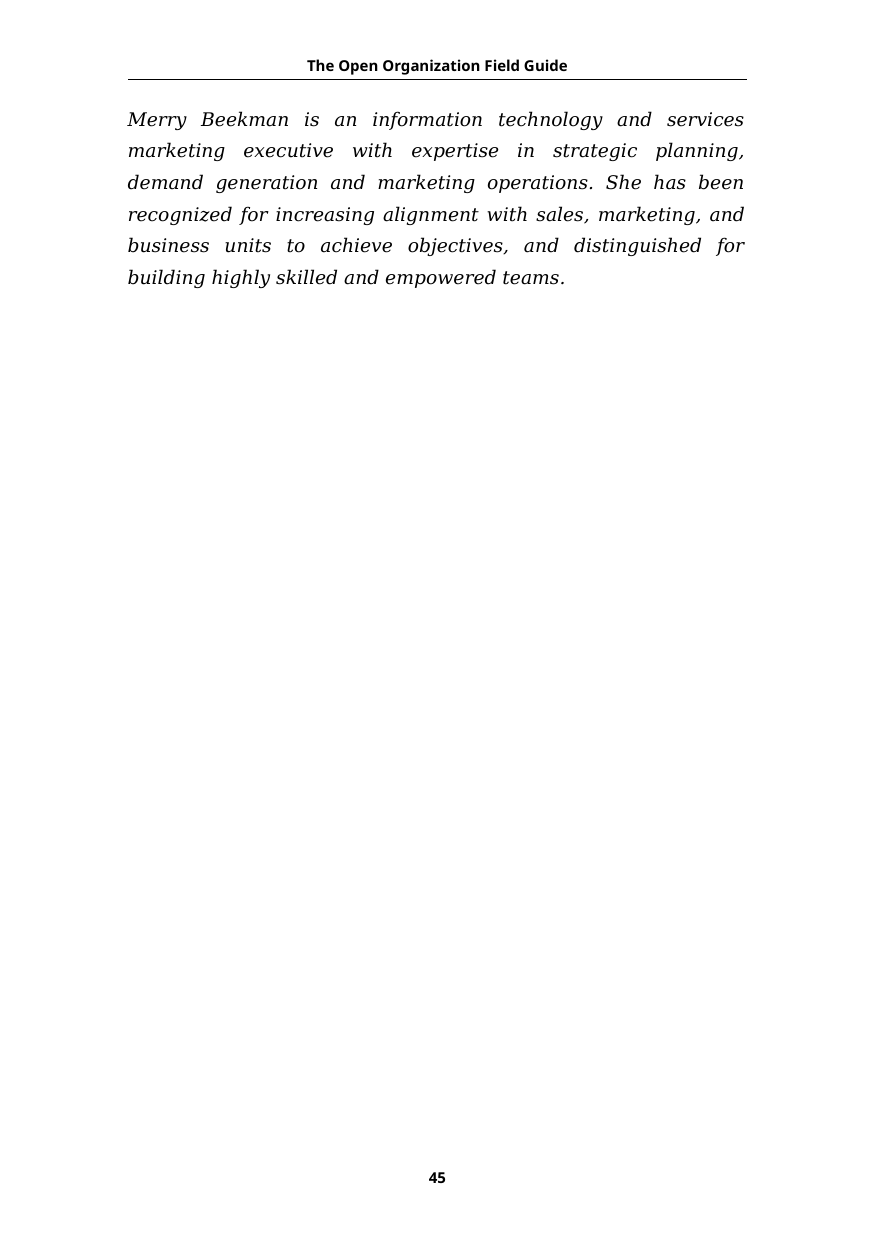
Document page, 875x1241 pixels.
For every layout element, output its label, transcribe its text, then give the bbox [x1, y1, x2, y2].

text Merry Beekman is an information technology and services marketing executive with expertise in strategic planning, demand generation and marketing operations. She has been recognized for increasing alignment with sales, marketing, and business units to achieve objectives, and distinguished for building highly skilled and empowered teams. [127, 108, 747, 289]
